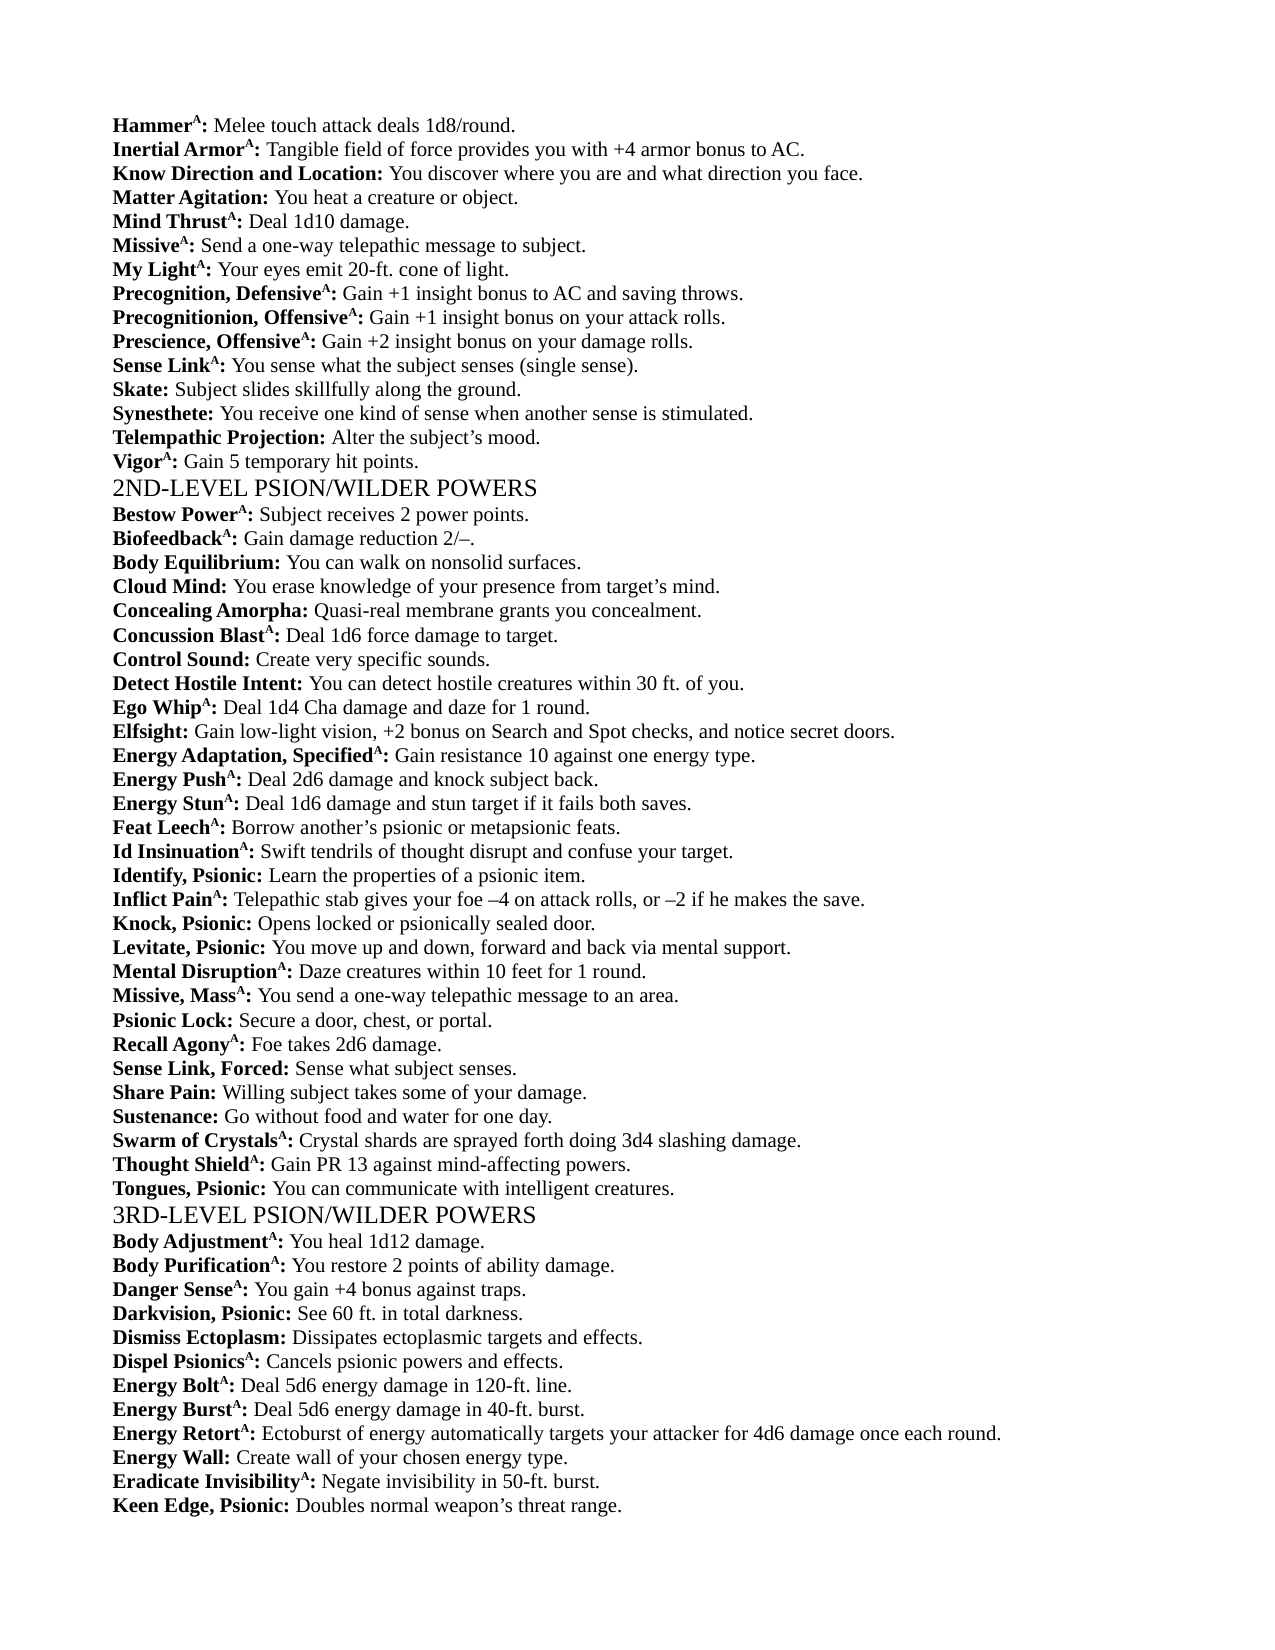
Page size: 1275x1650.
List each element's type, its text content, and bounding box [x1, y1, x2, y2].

text Id InsinuationA: Swift tendrils of thought disrupt and confuse your target. [112, 839, 1162, 863]
text Bestow PowerA: Subject receives 2 power points. [112, 502, 1162, 526]
text Inertial ArmorA: Tangible field of force provides you with +4 armor bonus to AC. [112, 137, 1162, 161]
text Body AdjustmentA: You heal 1d12 damage. [112, 1229, 1162, 1253]
subtitle 3RD-LEVEL PSION/WILDER POWERS [112, 1200, 1162, 1229]
text Knock, Psionic: Opens locked or psionically sealed door. [112, 911, 1162, 935]
text Dispel PsionicsA: Cancels psionic powers and effects. [112, 1349, 1162, 1373]
text Inflict PainA: Telepathic stab gives your foe –4 on attack rolls, or –2 if he makes the save. [112, 887, 1162, 911]
text Swarm of CrystalsA: Crystal shards are sprayed forth doing 3d4 slashing damage. [112, 1128, 1162, 1152]
text Energy Wall: Create wall of your chosen energy type. [112, 1445, 1162, 1469]
text Recall AgonyA: Foe takes 2d6 damage. [112, 1032, 1162, 1056]
text Energy RetortA: Ectoburst of energy automatically targets your attacker for 4d6 damage once each round. [112, 1421, 1162, 1445]
text Cloud Mind: You erase knowledge of your presence from target’s mind. [112, 574, 1162, 598]
text Elfsight: Gain low-light vision, +2 bonus on Search and Spot checks, and notice secret doors. [112, 719, 1162, 743]
text Precognition, DefensiveA: Gain +1 insight bonus to AC and saving throws. [112, 281, 1162, 305]
text Levitate, Psionic: You move up and down, forward and back via mental support. [112, 935, 1162, 959]
text Body PurificationA: You restore 2 points of ability damage. [112, 1253, 1162, 1277]
text Energy BoltA: Deal 5d6 energy damage in 120-ft. line. [112, 1373, 1162, 1397]
text Sense Link, Forced: Sense what subject senses. [112, 1056, 1162, 1080]
text Energy BurstA: Deal 5d6 energy damage in 40-ft. burst. [112, 1397, 1162, 1421]
text Know Direction and Location: You discover where you are and what direction you face. [112, 161, 1162, 185]
text Mind ThrustA: Deal 1d10 damage. [112, 209, 1162, 233]
text Dismiss Ectoplasm: Dissipates ectoplasmic targets and effects. [112, 1325, 1162, 1349]
text Psionic Lock: Secure a door, chest, or portal. [112, 1007, 1162, 1032]
text Feat LeechA: Borrow another’s psionic or metapsionic feats. [112, 815, 1162, 839]
text Detect Hostile Intent: You can detect hostile creatures within 30 ft. of you. [112, 671, 1162, 695]
text Share Pain: Willing subject takes some of your damage. [112, 1080, 1162, 1104]
text Concealing Amorpha: Quasi-real membrane grants you concealment. [112, 598, 1162, 622]
text Concussion BlastA: Deal 1d6 force damage to target. [112, 622, 1162, 647]
text Synesthete: You receive one kind of sense when another sense is stimulated. [112, 401, 1162, 425]
text Missive, MassA: You send a one-way telepathic message to an area. [112, 983, 1162, 1007]
text Energy PushA: Deal 2d6 damage and knock subject back. [112, 767, 1162, 791]
text My LightA: Your eyes emit 20-ft. cone of light. [112, 257, 1162, 281]
text Sustenance: Go without food and water for one day. [112, 1104, 1162, 1128]
text Darkvision, Psionic: See 60 ft. in total darkness. [112, 1301, 1162, 1325]
text MissiveA: Send a one-way telepathic message to subject. [112, 233, 1162, 257]
text Matter Agitation: You heat a creature or object. [112, 185, 1162, 209]
text Energy StunA: Deal 1d6 damage and stun target if it fails both saves. [112, 791, 1162, 815]
text BiofeedbackA: Gain damage reduction 2/–. [112, 526, 1162, 550]
text Keen Edge, Psionic: Doubles normal weapon’s threat range. [112, 1493, 1162, 1517]
text Tongues, Psionic: You can communicate with intelligent creatures. [112, 1176, 1162, 1200]
text Thought ShieldA: Gain PR 13 against mind-affecting powers. [112, 1152, 1162, 1176]
text Eradicate InvisibilityA: Negate invisibility in 50-ft. burst. [112, 1469, 1162, 1493]
text Identify, Psionic: Learn the properties of a psionic item. [112, 863, 1162, 887]
text HammerA: Melee touch attack deals 1d8/round. [112, 112, 1162, 137]
subtitle 2ND-LEVEL PSION/WILDER POWERS [112, 473, 1162, 502]
text Energy Adaptation, SpecifiedA: Gain resistance 10 against one energy type. [112, 743, 1162, 767]
text Skate: Subject slides skillfully along the ground. [112, 377, 1162, 401]
text Control Sound: Create very specific sounds. [112, 647, 1162, 671]
text Body Equilibrium: You can walk on nonsolid surfaces. [112, 550, 1162, 574]
text Sense LinkA: You sense what the subject senses (single sense). [112, 353, 1162, 377]
text Danger SenseA: You gain +4 bonus against traps. [112, 1277, 1162, 1301]
text VigorA: Gain 5 temporary hit points. [112, 449, 1162, 473]
text Telempathic Projection: Alter the subject’s mood. [112, 425, 1162, 449]
text Prescience, OffensiveA: Gain +2 insight bonus on your damage rolls. [112, 329, 1162, 353]
text Mental DisruptionA: Daze creatures within 10 feet for 1 round. [112, 959, 1162, 983]
text Precognitionion, OffensiveA: Gain +1 insight bonus on your attack rolls. [112, 305, 1162, 329]
text Ego WhipA: Deal 1d4 Cha damage and daze for 1 round. [112, 695, 1162, 719]
